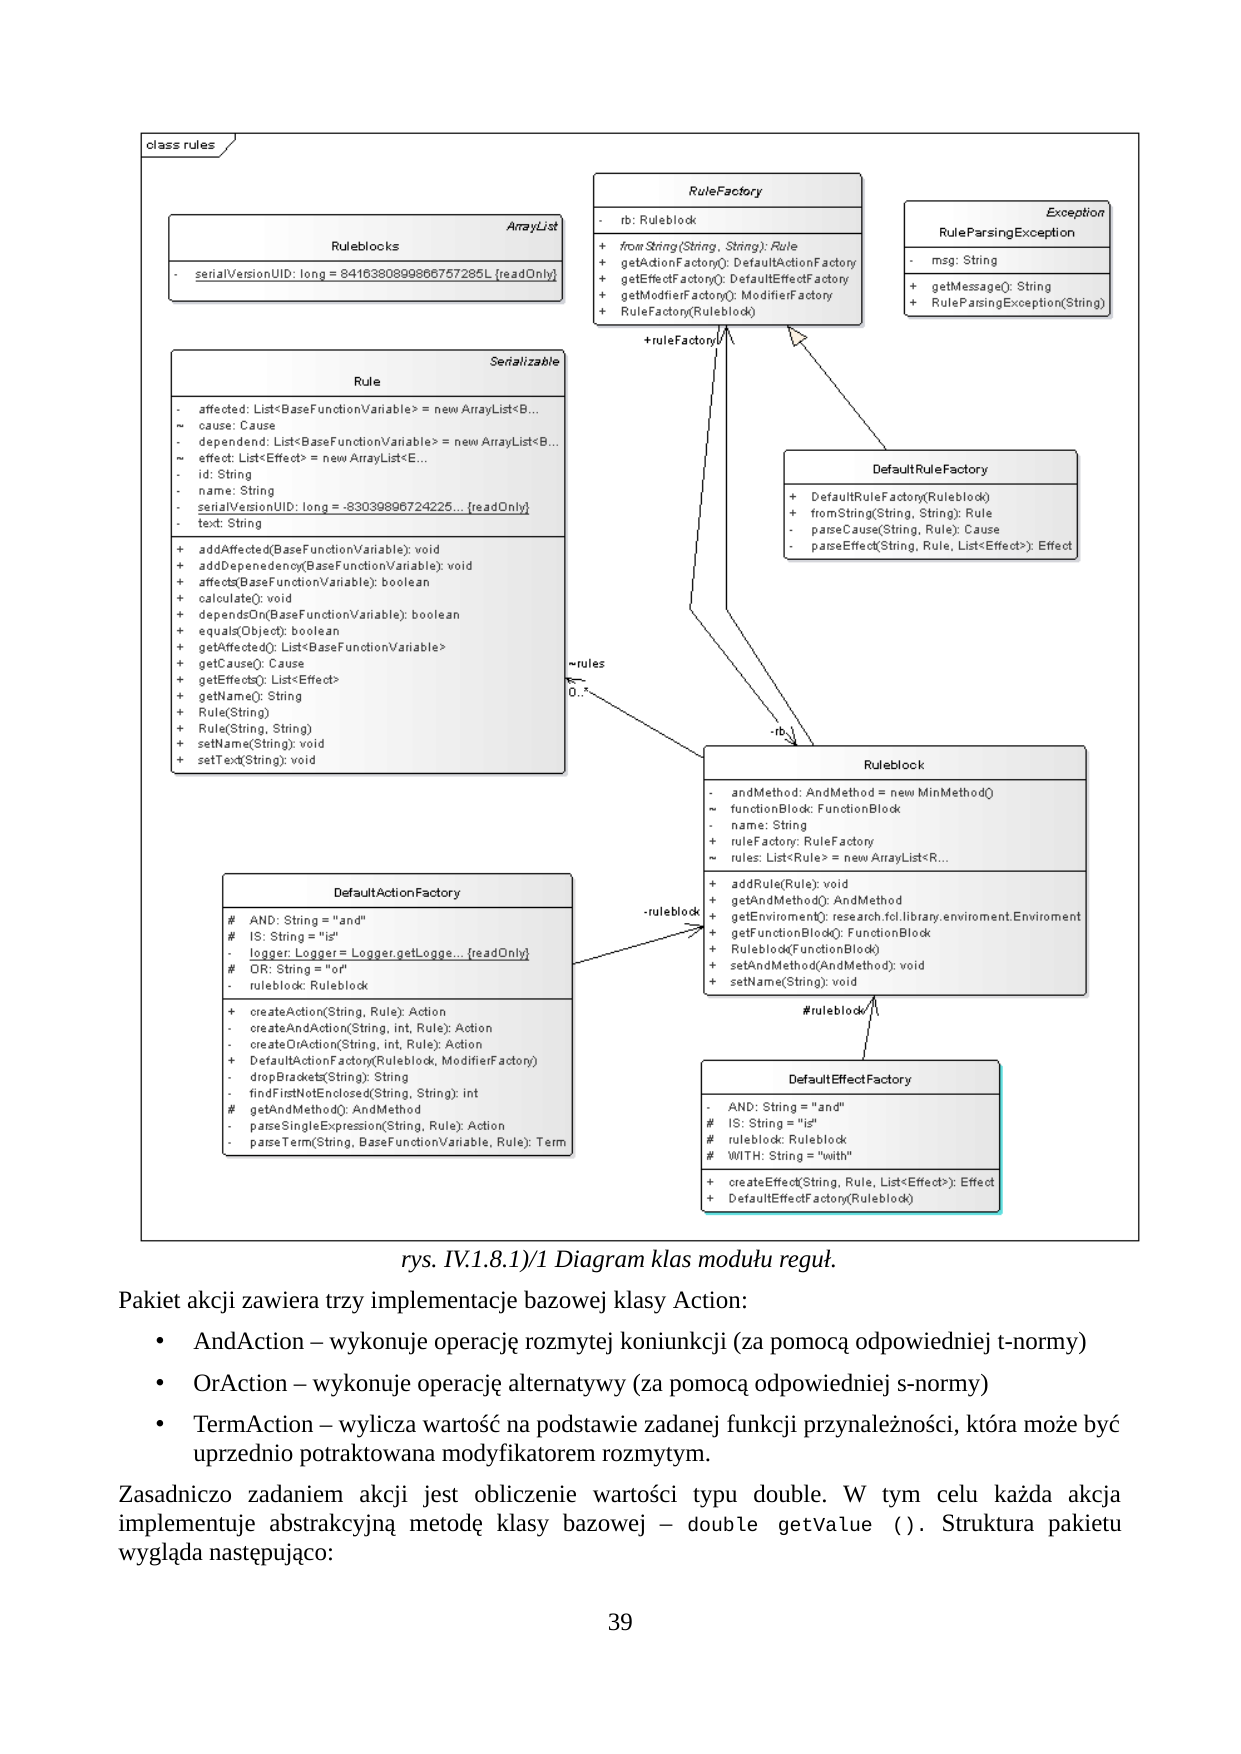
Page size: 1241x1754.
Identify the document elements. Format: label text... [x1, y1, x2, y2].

text Pakiet akcji zawiera trzy implementacje bazowej klasy Action: [118, 1285, 1122, 1314]
list AndAction – wykonuje operację rozmytej koniunkcji (za pomocą odpowiedniej t-normy) [156, 1326, 1122, 1355]
picture [137, 129, 1142, 1244]
text Zasadniczo zadaniem akcji jest obliczenie wartości typu double. W tym celu każda akcja implementuje abstrakcyjną metodę klasy bazowej – double getValue (). Struktura pakietu wygląda następująco: [118, 1479, 1122, 1566]
list TermAction – wylicza wartość na podstawie zadanej funkcji przynależności, która może być uprzednio potraktowana modyfikatorem rozmytym. [156, 1409, 1122, 1466]
text rys. IV.1.8.1)/1 Diagram klas modułu reguł. [118, 118, 1122, 1273]
list OrAction – wykonuje operację alternatywy (za pomocą odpowiedniej s-normy) [156, 1368, 1122, 1396]
